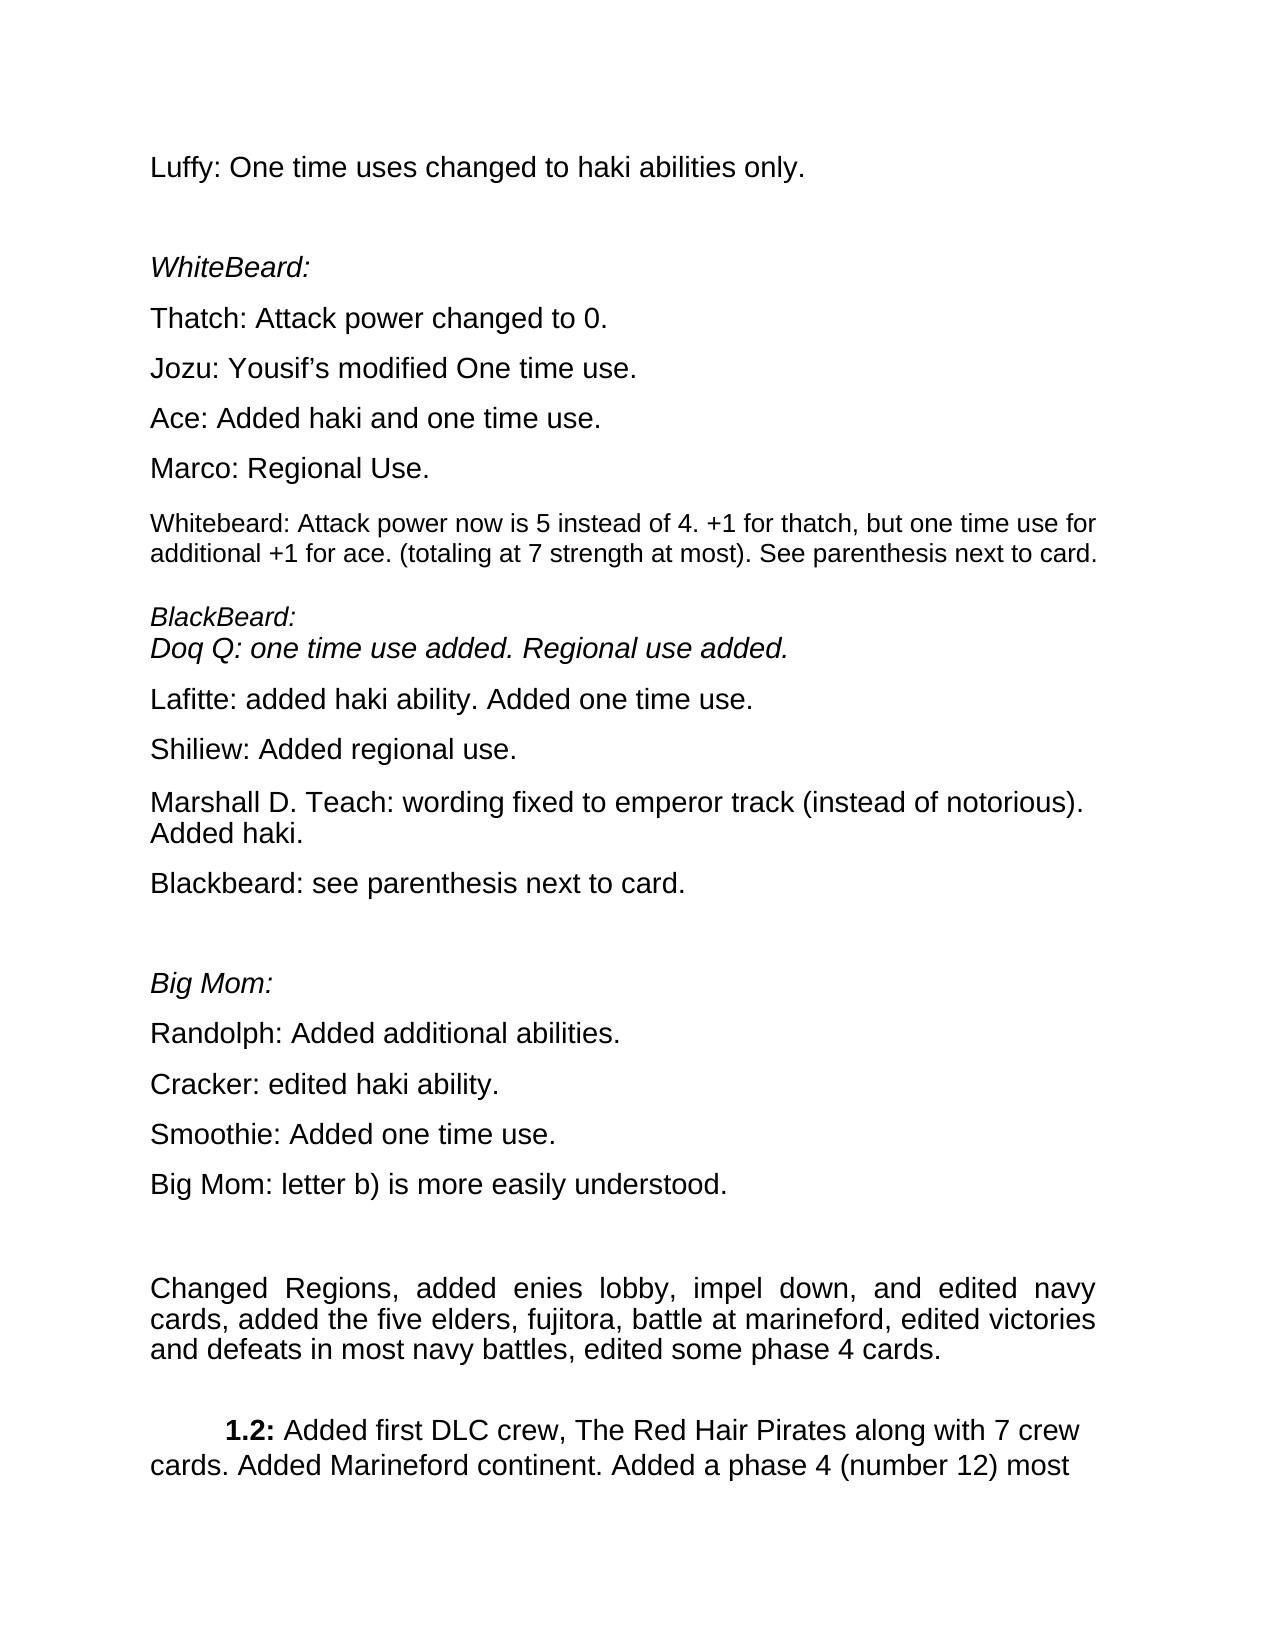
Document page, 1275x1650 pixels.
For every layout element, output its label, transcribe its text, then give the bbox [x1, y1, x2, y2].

text Blackbeard: see parenthesis next to card. [150, 866, 1121, 899]
text Big Mom: [150, 966, 1121, 1000]
text WhiteBeard: [150, 251, 1121, 284]
text Cracker: edited haki ability. [150, 1067, 1121, 1100]
text Lafitte: added haki ability. Added one time use. [150, 682, 1121, 715]
text Jozu: Yousif’s modified One time use. [150, 351, 1121, 384]
text Ace: Added haki and one time use. [150, 401, 1121, 434]
text Doq Q: one time use added. Regional use added. [150, 632, 1121, 665]
text Luffy: One time uses changed to haki abilities only. [150, 150, 1121, 183]
text Marshall D. Teach: wording fixed to emperor track (instead of notorious). Added haki. [150, 789, 1108, 849]
text Whitebeard: Attack power now is 5 instead of 4. +1 for thatch, but one time use for additional +1 for ace. (totaling at 7 strength at most). See parenthesis next to card. [150, 508, 1121, 568]
text BlackBeard: [150, 602, 1121, 632]
text Smoothie: Added one time use. [150, 1117, 1121, 1150]
text Thatch: Attack power changed to 0. [150, 301, 1121, 334]
text Shiliew: Added regional use. [150, 732, 1121, 766]
text Changed Regions, added enies lobby, impel down, and edited navy cards, added the five elders, fujitora, battle at marineford, edited victories and defeats in most navy battles, edited some phase 4 cards. [150, 1274, 1098, 1366]
text Marco: Regional Use. [150, 451, 1121, 485]
text Big Mom: letter b) is more easily understood. [150, 1167, 1121, 1200]
text Randolph: Added additional abilities. [150, 1016, 1121, 1050]
text 1.2: Added first DLC crew, The Red Hair Pirates along with 7 crew cards. Added Marineford continent. Added a phase 4 (number 12) most [150, 1412, 1121, 1482]
